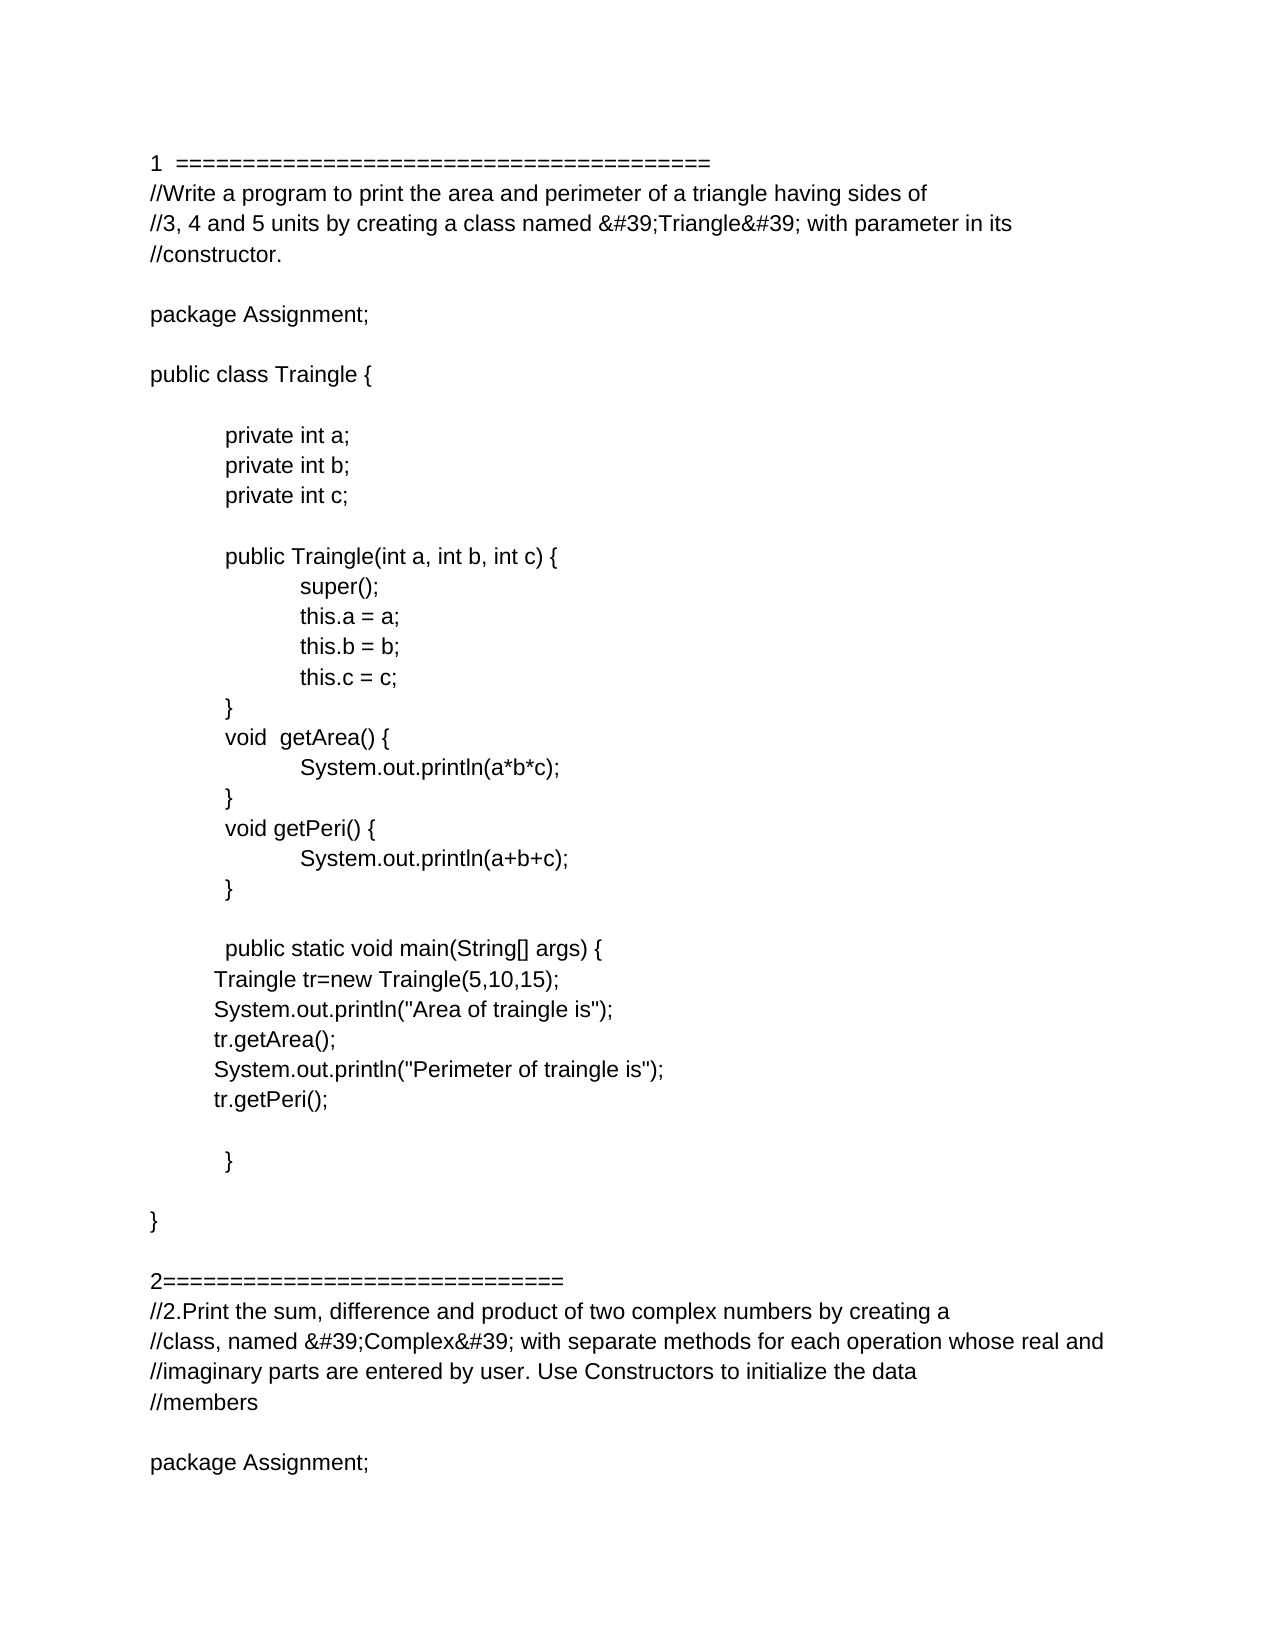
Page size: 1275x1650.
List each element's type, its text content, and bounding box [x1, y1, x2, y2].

text //3, 4 and 5 units by creating a class named &#39;Triangle&#39; with parameter in its [150, 210, 1125, 237]
text System.out.println(a+b+c); [150, 845, 1125, 871]
text System.out.println("Perimeter of traingle is"); [150, 1056, 1125, 1083]
text } [150, 784, 1125, 811]
text 1 ======================================== [150, 150, 1125, 176]
text //constructor. [150, 241, 1125, 267]
text void getArea() { [150, 724, 1125, 750]
text this.b = b; [150, 633, 1125, 660]
text //Write a program to print the area and perimeter of a triangle having sides of [150, 180, 1125, 207]
text } [150, 1147, 1125, 1173]
text //2.Print the sum, difference and product of two complex numbers by creating a [150, 1298, 1125, 1324]
text private int a; [150, 422, 1125, 448]
text //members [150, 1388, 1125, 1415]
text package Assignment; [150, 1449, 1125, 1475]
text //class, named &#39;Complex&#39; with separate methods for each operation whose real and [150, 1328, 1125, 1354]
text 2============================== [150, 1268, 1125, 1294]
text super(); [150, 573, 1125, 599]
text tr.getArea(); [150, 1026, 1125, 1052]
text System.out.println("Area of traingle is"); [150, 996, 1125, 1022]
text } [150, 1207, 1125, 1234]
text tr.getPeri(); [150, 1086, 1125, 1113]
text } [150, 694, 1125, 720]
text public class Traingle { [150, 361, 1125, 388]
text Traingle tr=new Traingle(5,10,15); [150, 966, 1125, 992]
text public Traingle(int a, int b, int c) { [150, 543, 1125, 569]
text private int c; [150, 482, 1125, 509]
text this.a = a; [150, 603, 1125, 629]
text this.c = c; [150, 663, 1125, 690]
text } [150, 875, 1125, 901]
text public static void main(String[] args) { [150, 935, 1125, 962]
text package Assignment; [150, 301, 1125, 327]
text //imaginary parts are entered by user. Use Constructors to initialize the data [150, 1358, 1125, 1385]
text private int b; [150, 452, 1125, 478]
text System.out.println(a*b*c); [150, 754, 1125, 781]
text void getPeri() { [150, 814, 1125, 841]
